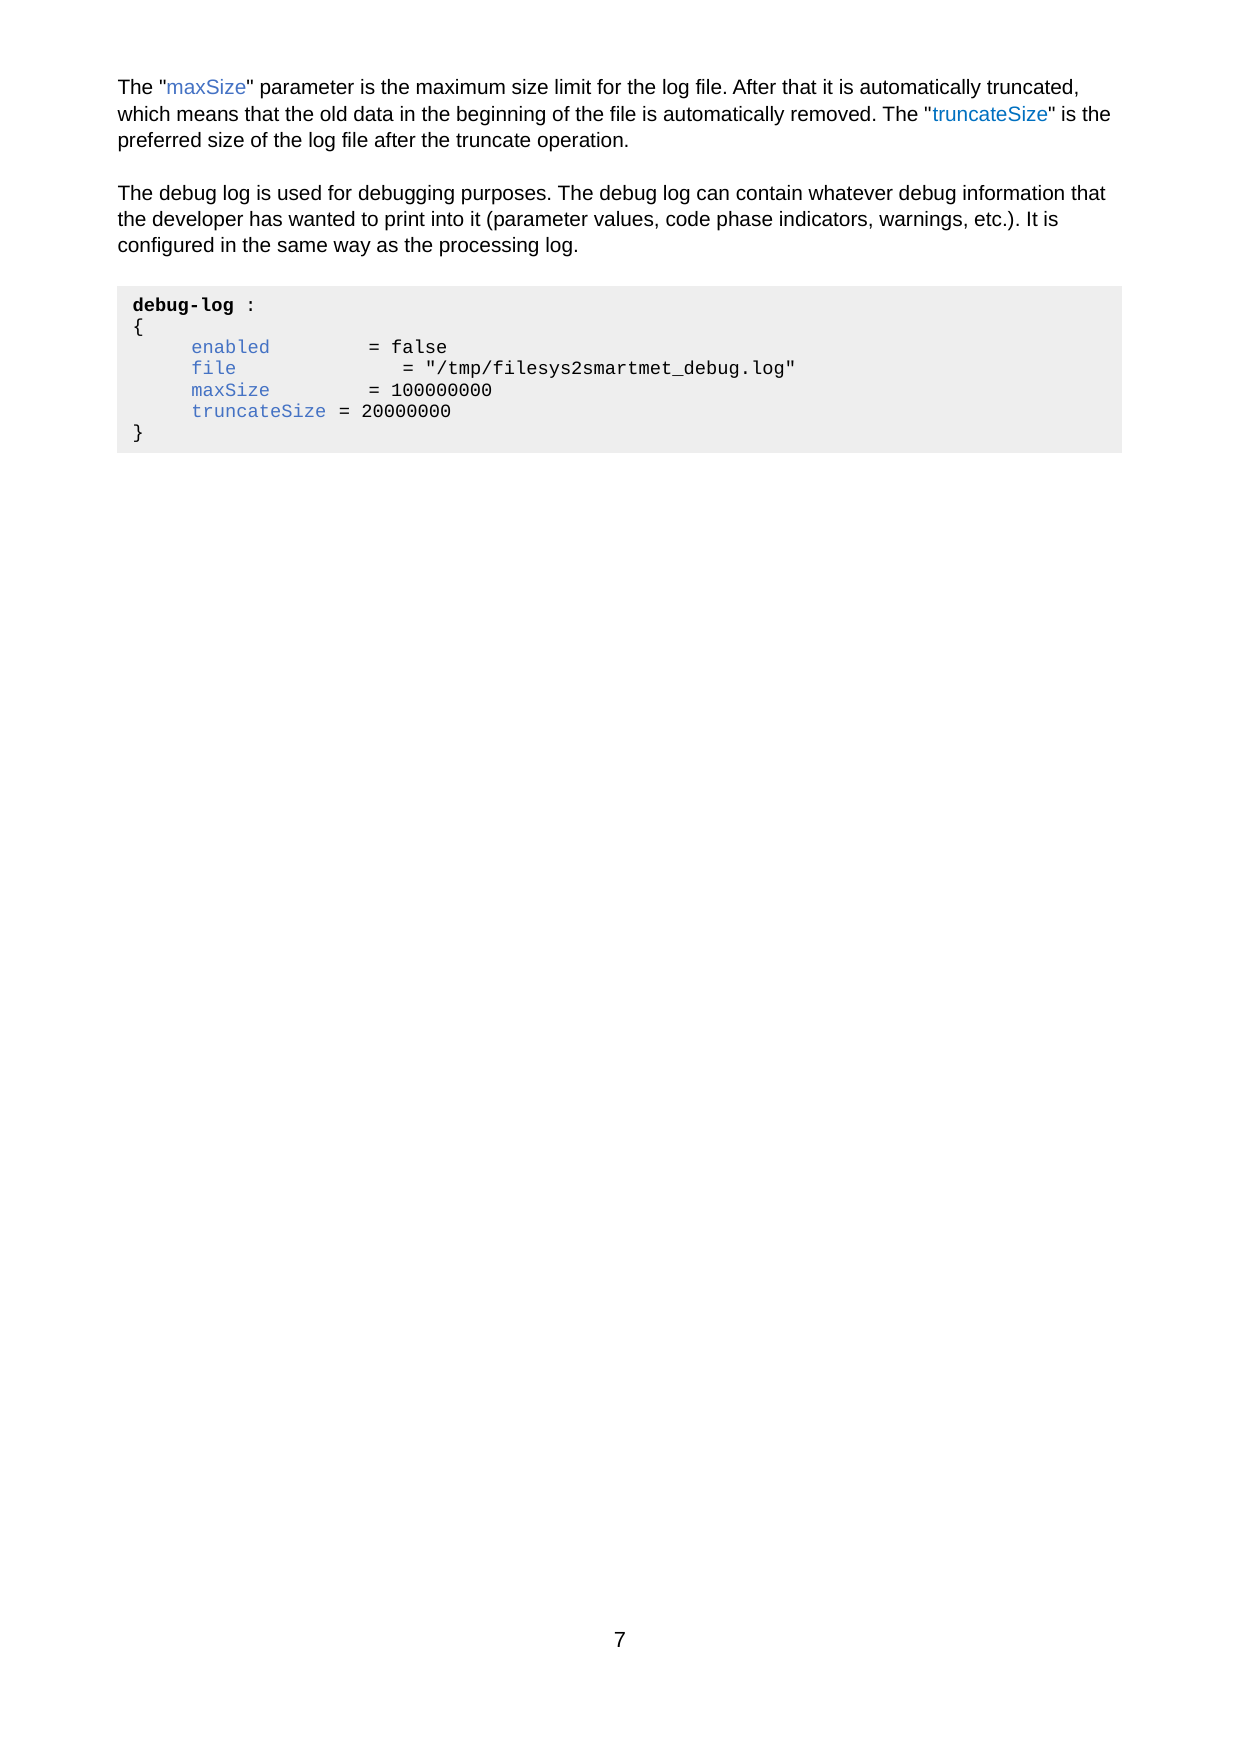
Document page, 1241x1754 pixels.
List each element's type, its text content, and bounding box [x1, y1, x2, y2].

text file = "/tmp/filesys2smartmet_debug.log" [117, 359, 1122, 380]
text { [117, 317, 1122, 338]
text maxSize = 100000000 [117, 380, 1122, 402]
text enabled = false [117, 338, 1122, 359]
text debug-log : [117, 295, 1122, 317]
text The "maxSize" parameter is the maximum size limit for the log file. After that it is automatically truncated, which means that the old data in the beginning of the file is automatically removed. The "truncateSize" is the preferred size of the log file after the truncate operation. [117, 75, 1122, 152]
text } [117, 423, 1122, 444]
text truncateSize = 20000000 [117, 402, 1122, 423]
text The debug log is used for debugging purposes. The debug log can contain whatever debug information that the developer has wanted to print into it (parameter values, code phase indicators, warnings, etc.). It is configured in the same way as the processing log. [117, 180, 1122, 257]
